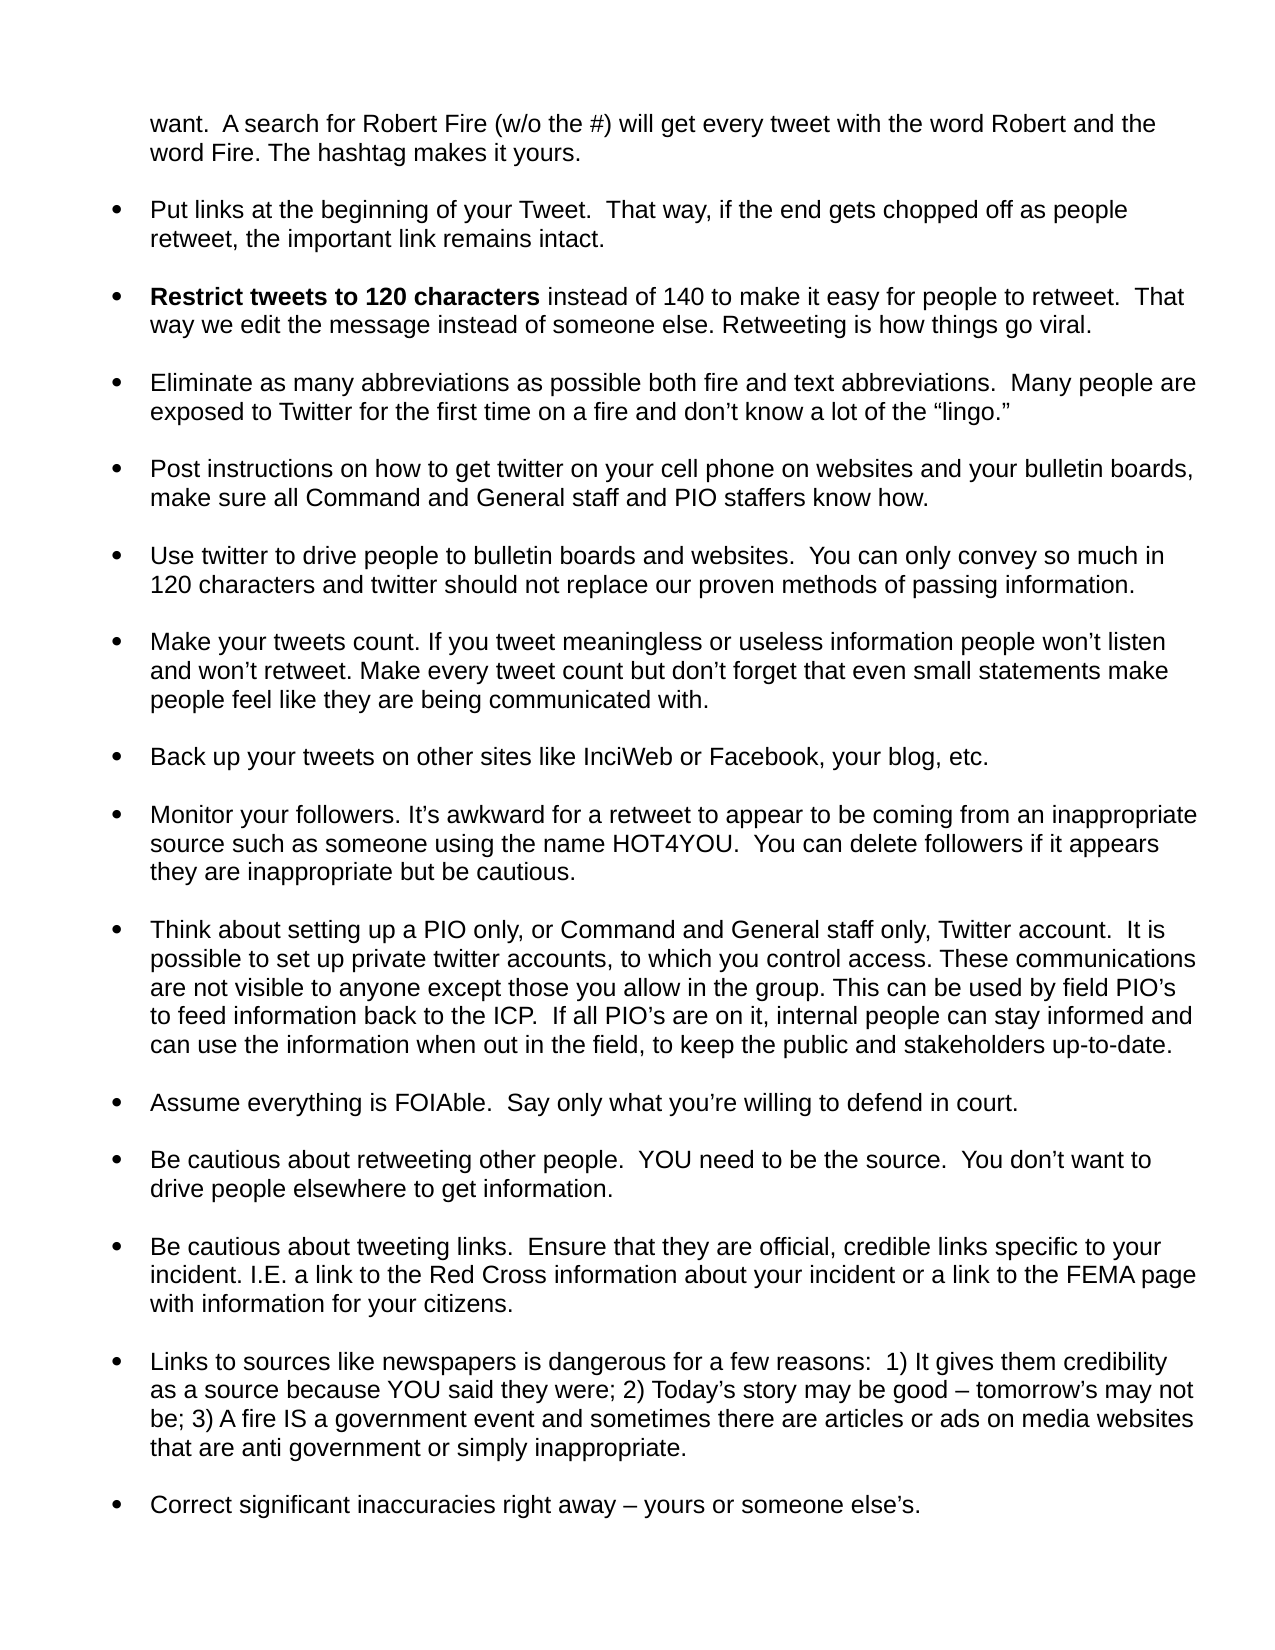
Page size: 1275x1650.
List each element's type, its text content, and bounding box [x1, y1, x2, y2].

list Assume everything is FOIAble. Say only what you’re willing to defend in court. [112, 1087, 1200, 1116]
list Back up your tweets on other sites like InciWeb or Facebook, your blog, etc. [112, 742, 1200, 771]
list Monitor your followers. It’s awkward for a retweet to appear to be coming from an inappropriate source such as someone using the name HOT4YOU. You can delete followers if it appears they are inappropriate but be cautious. [112, 800, 1200, 886]
list Correct significant inaccuracies right away – yours or someone else’s. [112, 1490, 1200, 1519]
list Put links at the beginning of your Tweet. That way, if the end gets chopped off as people retweet, the important link remains intact. [112, 195, 1200, 253]
list Make your tweets count. If you tweet meaningless or useless information people won’t listen and won’t retweet. Make every tweet count but don’t forget that even small statements make people feel like they are being communicated with. [112, 627, 1200, 713]
list Think about setting up a PIO only, or Command and General staff only, Twitter account. It is possible to set up private twitter accounts, to which you control access. These communications are not visible to anyone except those you allow in the group. This can be used by field PIO’s to feed information back to the ICP. If all PIO’s are on it, internal people can stay informed and can use the information when out in the field, to keep the public and stakeholders up-to-date. [112, 915, 1200, 1059]
list Be cautious about retweeting other people. YOU need to be the source. You don’t want to drive people elsewhere to get information. [112, 1145, 1200, 1203]
list Restrict tweets to 120 characters instead of 140 to make it easy for people to retweet. That way we edit the message instead of someone else. Retweeting is how things go viral. [112, 282, 1200, 339]
list Eliminate as many abbreviations as possible both fire and text abbreviations. Many people are exposed to Twitter for the first time on a fire and don’t know a lot of the “lingo.” [112, 368, 1200, 426]
list Post instructions on how to get twitter on your cell phone on websites and your bulletin boards, make sure all Command and General staff and PIO staffers know how. [112, 454, 1200, 512]
list Be cautious about tweeting links. Ensure that they are official, credible links specific to your incident. I.E. a link to the Red Cross information about your incident or a link to the FEMA page with information for your citizens. [112, 1231, 1200, 1318]
list Links to sources like newspapers is dangerous for a few reasons: 1) It gives them credibility as a source because YOU said they were; 2) Today’s story may be good – tomorrow’s may not be; 3) A fire IS a government event and sometimes there are articles or ads on media websites that are anti government or simply inappropriate. [112, 1347, 1200, 1462]
list want. A search for Robert Fire (w/o the #) will get every tweet with the word Robert and the word Fire. The hashtag makes it yours. [112, 109, 1200, 167]
list Use twitter to drive people to bulletin boards and websites. You can only convey so much in 120 characters and twitter should not replace our proven methods of passing information. [112, 541, 1200, 598]
